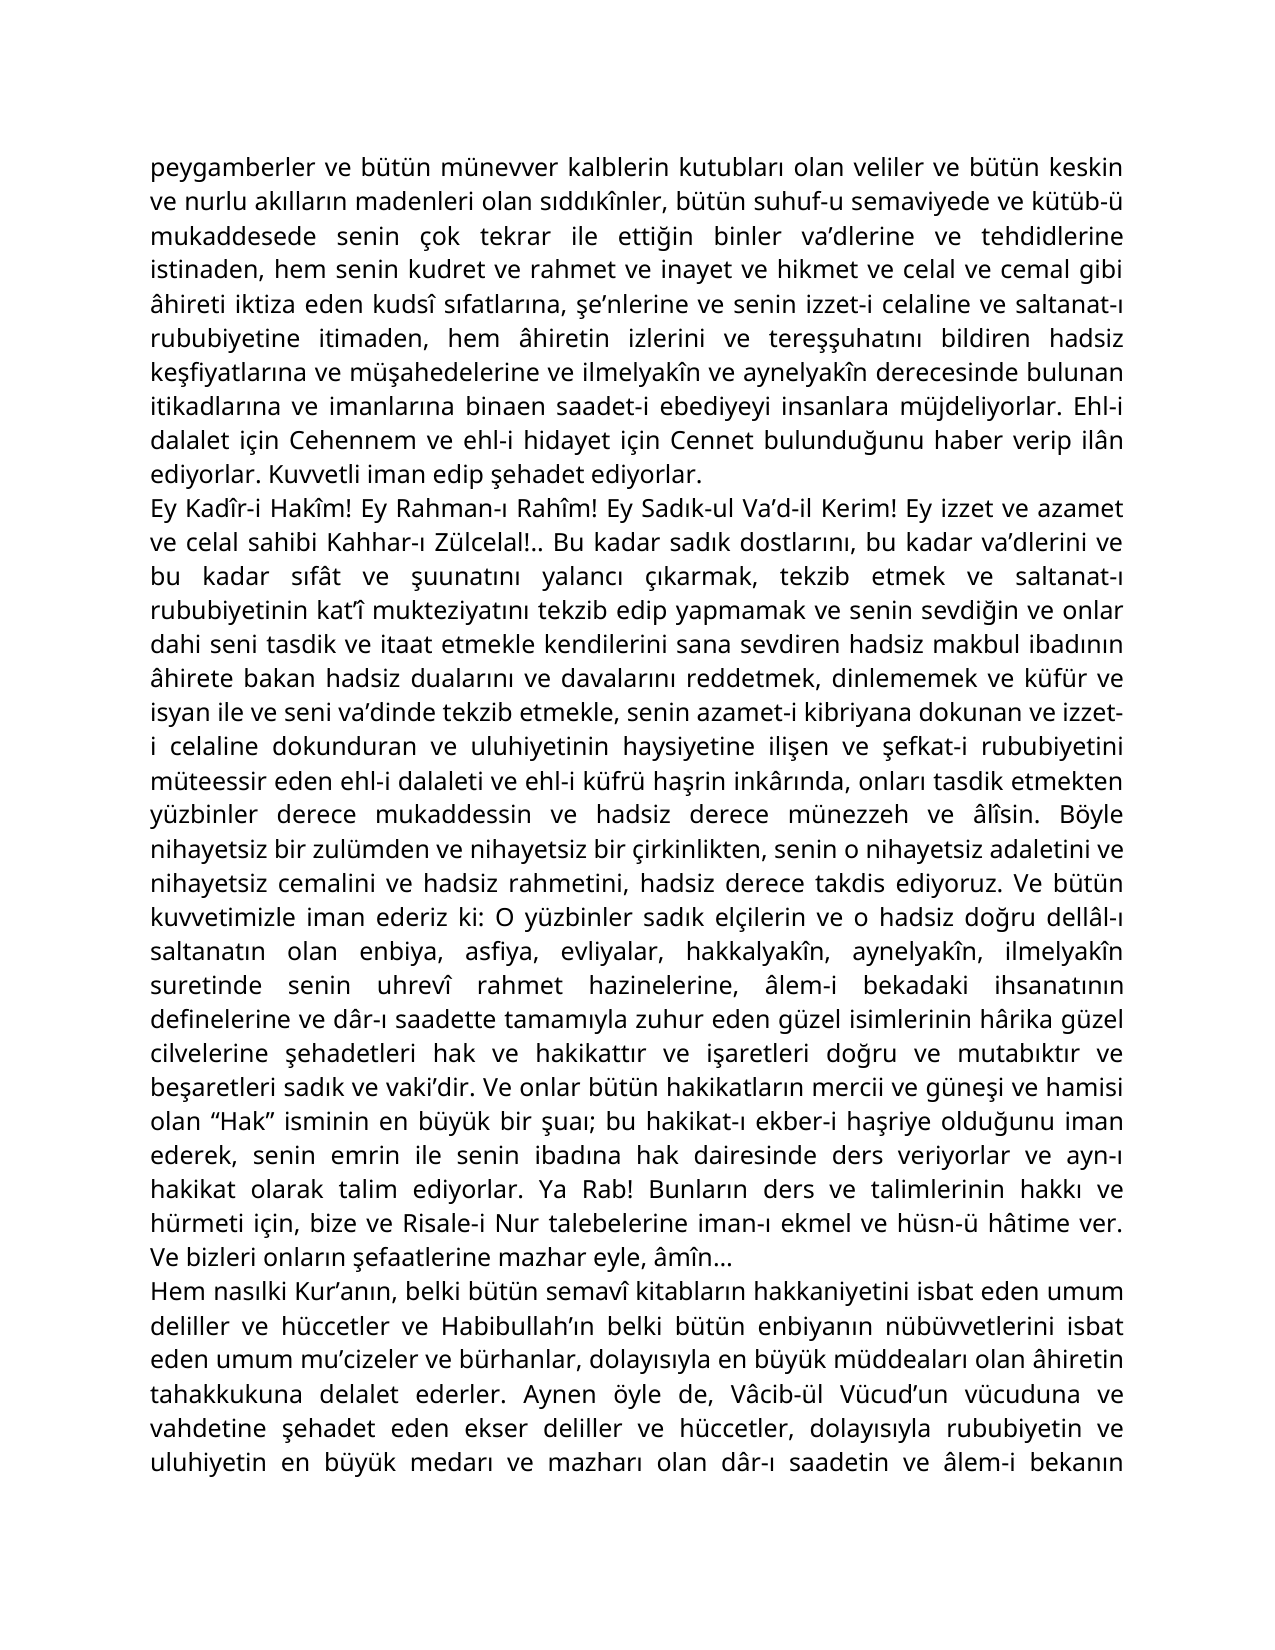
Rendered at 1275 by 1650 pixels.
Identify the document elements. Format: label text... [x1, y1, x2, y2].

text peygamberler ve bütün münevver kalblerin kutubları olan veliler ve bütün keskin ve nurlu akılların madenleri olan sıddıkînler, bütün suhuf-u semaviyede ve kütüb-ü mukaddesede senin çok tekrar ile ettiğin binler va’dlerine ve tehdidlerine istinaden, hem senin kudret ve rahmet ve inayet ve hikmet ve celal ve cemal gibi âhireti iktiza eden kudsî sıfatlarına, şe’nlerine ve senin izzet-i celaline ve saltanat-ı rububiyetine itimaden, hem âhiretin izlerini ve tereşşuhatını bildiren hadsiz keşfiyatlarına ve müşahedelerine ve ilmelyakîn ve aynelyakîn derecesinde bulunan itikadlarına ve imanlarına binaen saadet-i ebediyeyi insanlara müjdeliyorlar. Ehl-i dalalet için Cehennem ve ehl-i hidayet için Cennet bulunduğunu haber verip ilân ediyorlar. Kuvvetli iman edip şehadet ediyorlar. [150, 150, 1125, 491]
text Hem nasılki Kur’anın, belki bütün semavî kitabların hakkaniyetini isbat eden umum deliller ve hüccetler ve Habibullah’ın belki bütün enbiyanın nübüvvetlerini isbat eden umum mu’cizeler ve bürhanlar, dolayısıyla en büyük müddeaları olan âhiretin tahakkukuna delalet ederler. Aynen öyle de, Vâcib-ül Vücud’un vücuduna ve vahdetine şehadet eden ekser deliller ve hüccetler, dolayısıyla rububiyetin ve uluhiyetin en büyük medarı ve mazharı olan dâr-ı saadetin ve âlem-i bekanın [150, 1274, 1125, 1478]
text Ey Kadîr-i Hakîm! Ey Rahman-ı Rahîm! Ey Sadık-ul Va’d-il Kerim! Ey izzet ve azamet ve celal sahibi Kahhar-ı Zülcelal!.. Bu kadar sadık dostlarını, bu kadar va’dlerini ve bu kadar sıfât ve şuunatını yalancı çıkarmak, tekzib etmek ve saltanat-ı rububiyetinin kat’î mukteziyatını tekzib edip yapmamak ve senin sevdiğin ve onlar dahi seni tasdik ve itaat etmekle kendilerini sana sevdiren hadsiz makbul ibadının âhirete bakan hadsiz dualarını ve davalarını reddetmek, dinlememek ve küfür ve isyan ile ve seni va’dinde tekzib etmekle, senin azamet-i kibriyana dokunan ve izzet-i celaline dokunduran ve uluhiyetinin haysiyetine ilişen ve şefkat-i rububiyetini müteessir eden ehl-i dalaleti ve ehl-i küfrü haşrin inkârında, onları tasdik etmekten yüzbinler derece mukaddessin ve hadsiz derece münezzeh ve âlîsin. Böyle nihayetsiz bir zulümden ve nihayetsiz bir çirkinlikten, senin o nihayetsiz adaletini ve nihayetsiz cemalini ve hadsiz rahmetini, hadsiz derece takdis ediyoruz. Ve bütün kuvvetimizle iman ederiz ki: O yüzbinler sadık elçilerin ve o hadsiz doğru dellâl-ı saltanatın olan enbiya, asfiya, evliyalar, hakkalyakîn, aynelyakîn, ilmelyakîn suretinde senin uhrevî rahmet hazinelerine, âlem-i bekadaki ihsanatının definelerine ve dâr-ı saadette tamamıyla zuhur eden güzel isimlerinin hârika güzel cilvelerine şehadetleri hak ve hakikattır ve işaretleri doğru ve mutabıktır ve beşaretleri sadık ve vaki’dir. Ve onlar bütün hakikatların mercii ve güneşi ve hamisi olan “Hak” isminin en büyük bir şuaı; bu hakikat-ı ekber-i haşriye olduğunu iman ederek, senin emrin ile senin ibadına hak dairesinde ders veriyorlar ve ayn-ı hakikat olarak talim ediyorlar. Ya Rab! Bunların ders ve talimlerinin hakkı ve hürmeti için, bize ve Risale-i Nur talebelerine iman-ı ekmel ve hüsn-ü hâtime ver. Ve bizleri onların şefaatlerine mazhar eyle, âmîn… [150, 491, 1125, 1274]
